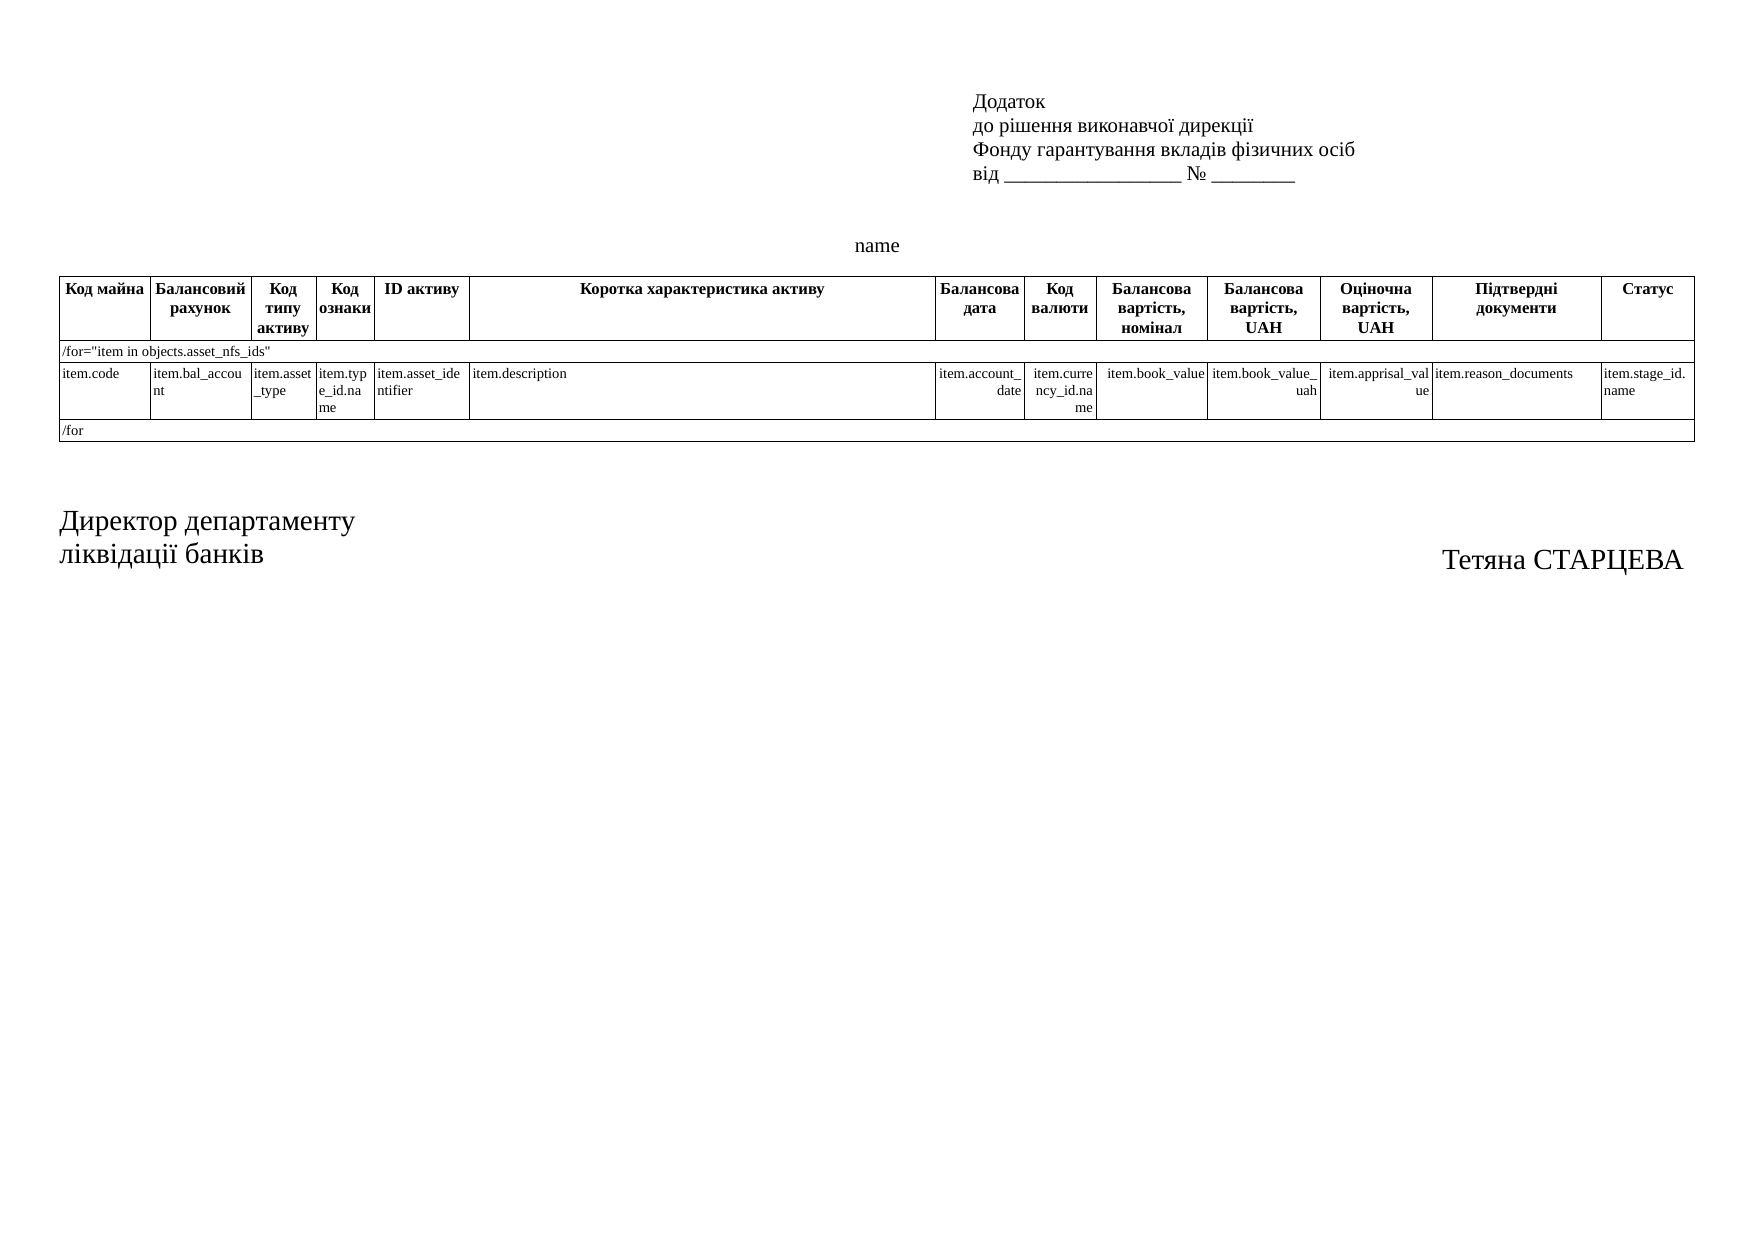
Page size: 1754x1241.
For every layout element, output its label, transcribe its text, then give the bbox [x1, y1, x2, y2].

table_cell /for [60, 420, 1694, 441]
table_cell item.bal_account [151, 363, 251, 418]
table_header Балансовий рахунок [151, 277, 251, 339]
table_header Код валюти [1025, 277, 1096, 339]
table_cell item.asset_identifier [375, 363, 469, 418]
table_header Код типу активу [252, 277, 316, 339]
table_header [59, 89, 961, 185]
table_cell item.asset_type [252, 363, 316, 418]
table_cell item.code [60, 363, 150, 418]
table_header Балансова дата [936, 277, 1024, 339]
table_header Код ознаки [317, 277, 374, 339]
table_cell item.account_date [936, 363, 1024, 418]
table_header Код майна [60, 277, 150, 339]
table_header ID активу [375, 277, 469, 339]
table_header Директор департаменту ліквідації банків [59, 503, 963, 576]
table_cell item.currency_id.name [1025, 363, 1096, 418]
table_cell /for="item in objects.asset_nfs_ids" [60, 341, 1694, 362]
table_cell item.description [470, 363, 935, 418]
table_header Додаток до рішення виконавчої дирекції Фонду гарантування вкладів фізичних осіб від _________________ № ________ [961, 89, 1695, 185]
table_header Підтвердні документи [1433, 277, 1601, 339]
table_header Балансова вартість, UAH [1208, 277, 1320, 339]
table_header Тетяна СТАРЦЕВА [963, 503, 1695, 576]
table_cell item.type_id.name [317, 363, 374, 418]
table_cell item.book_value [1097, 363, 1207, 418]
table_cell item.stage_id.name [1602, 363, 1694, 418]
table_cell item.book_value_uah [1208, 363, 1320, 418]
table_header Балансова вартість, номінал [1097, 277, 1207, 339]
table_header Оціночна вартість, UAH [1321, 277, 1432, 339]
text name [59, 233, 1695, 257]
table_cell item.reason_documents [1433, 363, 1601, 418]
table_cell item.apprisal_value [1321, 363, 1432, 418]
table_header Статус [1602, 277, 1694, 339]
table_header Коротка характеристика активу [470, 277, 935, 339]
